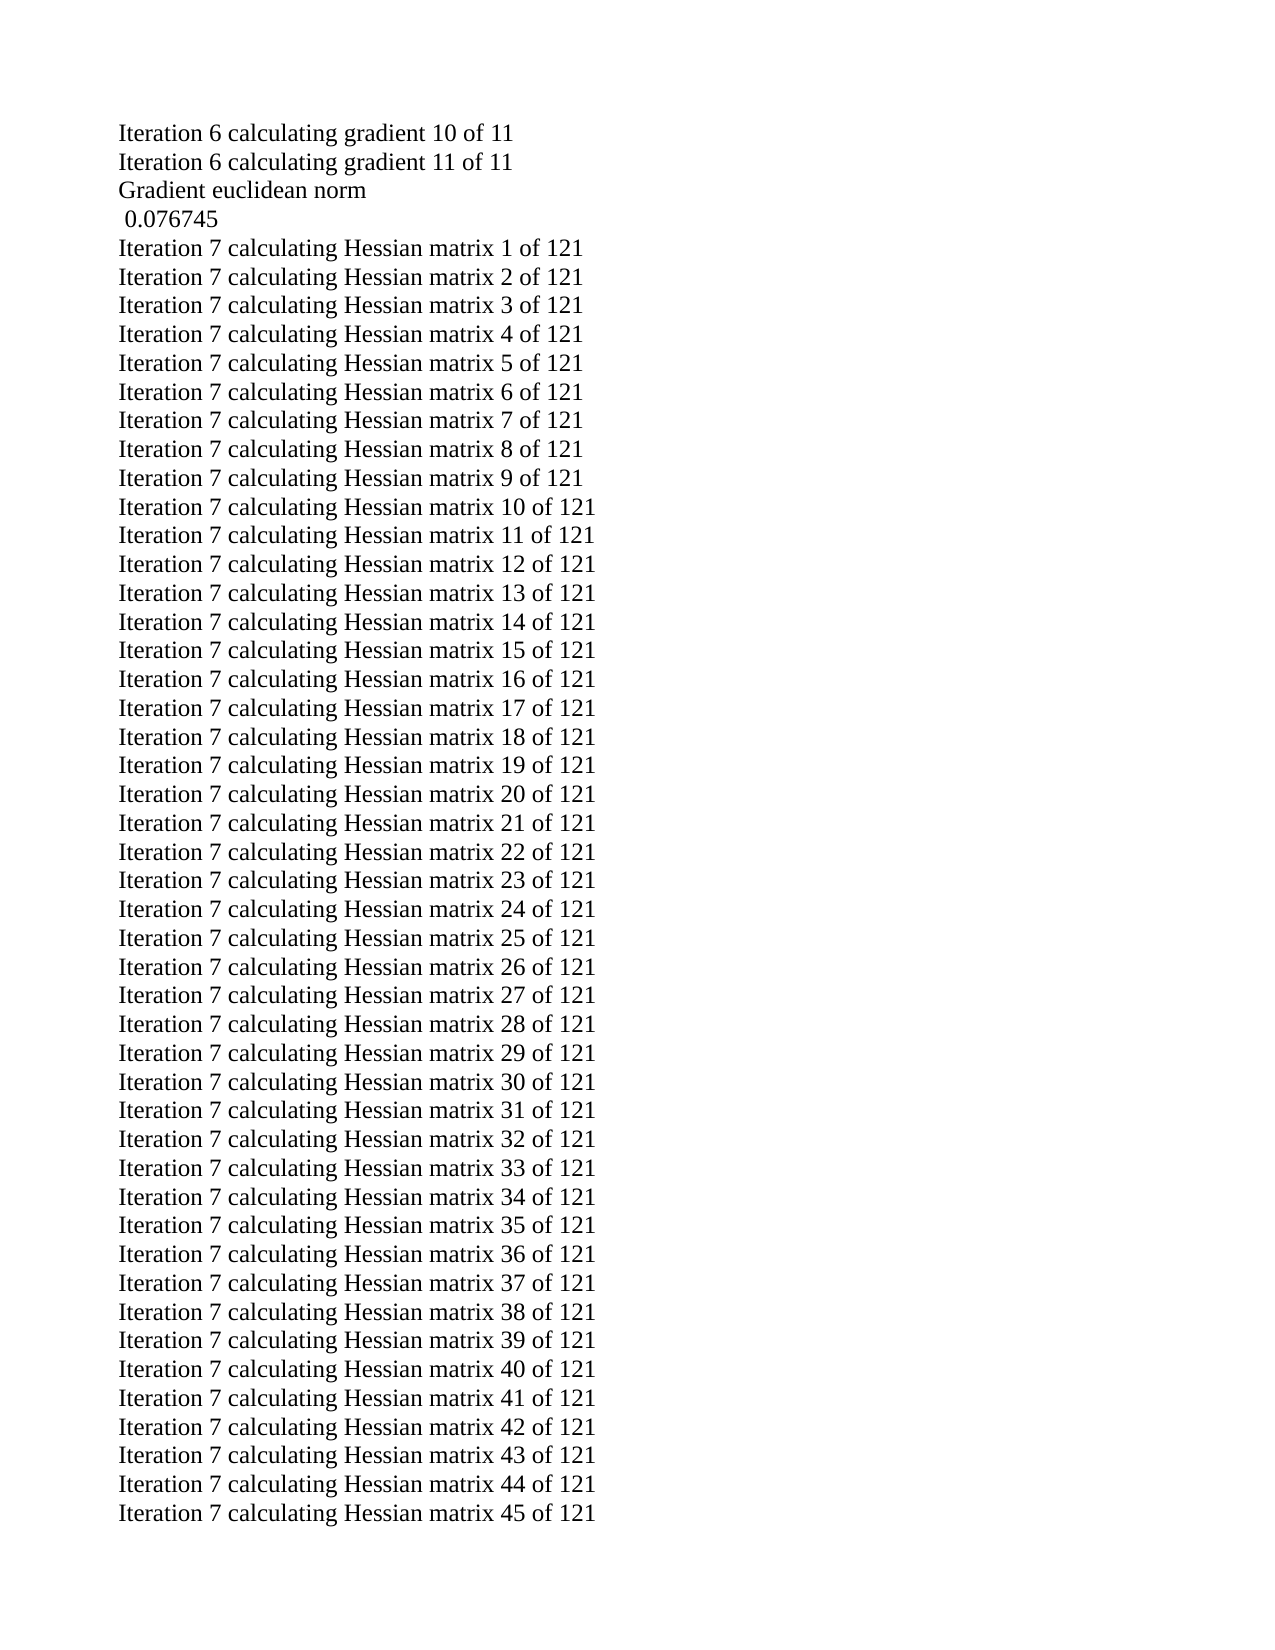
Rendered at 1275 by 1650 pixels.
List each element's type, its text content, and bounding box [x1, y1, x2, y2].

text Iteration 7 calculating Hessian matrix 25 of 121 [118, 923, 1157, 952]
text Iteration 7 calculating Hessian matrix 39 of 121 [118, 1326, 1157, 1354]
text Iteration 7 calculating Hessian matrix 32 of 121 [118, 1124, 1157, 1153]
text Iteration 7 calculating Hessian matrix 29 of 121 [118, 1038, 1157, 1067]
text Iteration 7 calculating Hessian matrix 6 of 121 [118, 377, 1157, 406]
text Iteration 7 calculating Hessian matrix 34 of 121 [118, 1182, 1157, 1211]
text Iteration 7 calculating Hessian matrix 20 of 121 [118, 779, 1157, 808]
text Iteration 7 calculating Hessian matrix 24 of 121 [118, 894, 1157, 923]
text Iteration 7 calculating Hessian matrix 14 of 121 [118, 607, 1157, 636]
text Iteration 7 calculating Hessian matrix 15 of 121 [118, 636, 1157, 664]
text Iteration 7 calculating Hessian matrix 45 of 121 [118, 1498, 1157, 1527]
text Iteration 7 calculating Hessian matrix 38 of 121 [118, 1297, 1157, 1326]
text Gradient euclidean norm [118, 176, 1157, 204]
text Iteration 7 calculating Hessian matrix 8 of 121 [118, 434, 1157, 463]
text Iteration 7 calculating Hessian matrix 37 of 121 [118, 1268, 1157, 1297]
text Iteration 7 calculating Hessian matrix 12 of 121 [118, 549, 1157, 578]
text Iteration 7 calculating Hessian matrix 31 of 121 [118, 1096, 1157, 1124]
text Iteration 7 calculating Hessian matrix 11 of 121 [118, 521, 1157, 549]
text Iteration 7 calculating Hessian matrix 2 of 121 [118, 262, 1157, 291]
text Iteration 7 calculating Hessian matrix 40 of 121 [118, 1354, 1157, 1383]
text Iteration 7 calculating Hessian matrix 18 of 121 [118, 722, 1157, 751]
text Iteration 7 calculating Hessian matrix 42 of 121 [118, 1412, 1157, 1441]
text Iteration 7 calculating Hessian matrix 16 of 121 [118, 664, 1157, 693]
text Iteration 7 calculating Hessian matrix 3 of 121 [118, 291, 1157, 319]
text Iteration 7 calculating Hessian matrix 21 of 121 [118, 808, 1157, 837]
text Iteration 7 calculating Hessian matrix 27 of 121 [118, 981, 1157, 1009]
text Iteration 7 calculating Hessian matrix 5 of 121 [118, 348, 1157, 377]
text Iteration 7 calculating Hessian matrix 4 of 121 [118, 319, 1157, 348]
text Iteration 7 calculating Hessian matrix 10 of 121 [118, 492, 1157, 521]
text Iteration 7 calculating Hessian matrix 35 of 121 [118, 1211, 1157, 1239]
text Iteration 7 calculating Hessian matrix 9 of 121 [118, 463, 1157, 492]
text Iteration 7 calculating Hessian matrix 33 of 121 [118, 1153, 1157, 1182]
text Iteration 7 calculating Hessian matrix 7 of 121 [118, 406, 1157, 434]
text Iteration 7 calculating Hessian matrix 19 of 121 [118, 751, 1157, 779]
text Iteration 7 calculating Hessian matrix 30 of 121 [118, 1067, 1157, 1096]
text Iteration 7 calculating Hessian matrix 26 of 121 [118, 952, 1157, 981]
text Iteration 7 calculating Hessian matrix 43 of 121 [118, 1441, 1157, 1469]
text Iteration 7 calculating Hessian matrix 41 of 121 [118, 1383, 1157, 1412]
text Iteration 7 calculating Hessian matrix 13 of 121 [118, 578, 1157, 607]
text Iteration 7 calculating Hessian matrix 23 of 121 [118, 866, 1157, 894]
text Iteration 7 calculating Hessian matrix 36 of 121 [118, 1239, 1157, 1268]
text Iteration 7 calculating Hessian matrix 28 of 121 [118, 1009, 1157, 1038]
text Iteration 7 calculating Hessian matrix 44 of 121 [118, 1469, 1157, 1498]
text Iteration 7 calculating Hessian matrix 1 of 121 [118, 233, 1157, 262]
text Iteration 6 calculating gradient 11 of 11 [118, 147, 1157, 176]
text 0.076745 [118, 204, 1157, 233]
text Iteration 7 calculating Hessian matrix 22 of 121 [118, 837, 1157, 866]
text Iteration 6 calculating gradient 10 of 11 [118, 118, 1157, 147]
text Iteration 7 calculating Hessian matrix 17 of 121 [118, 693, 1157, 722]
